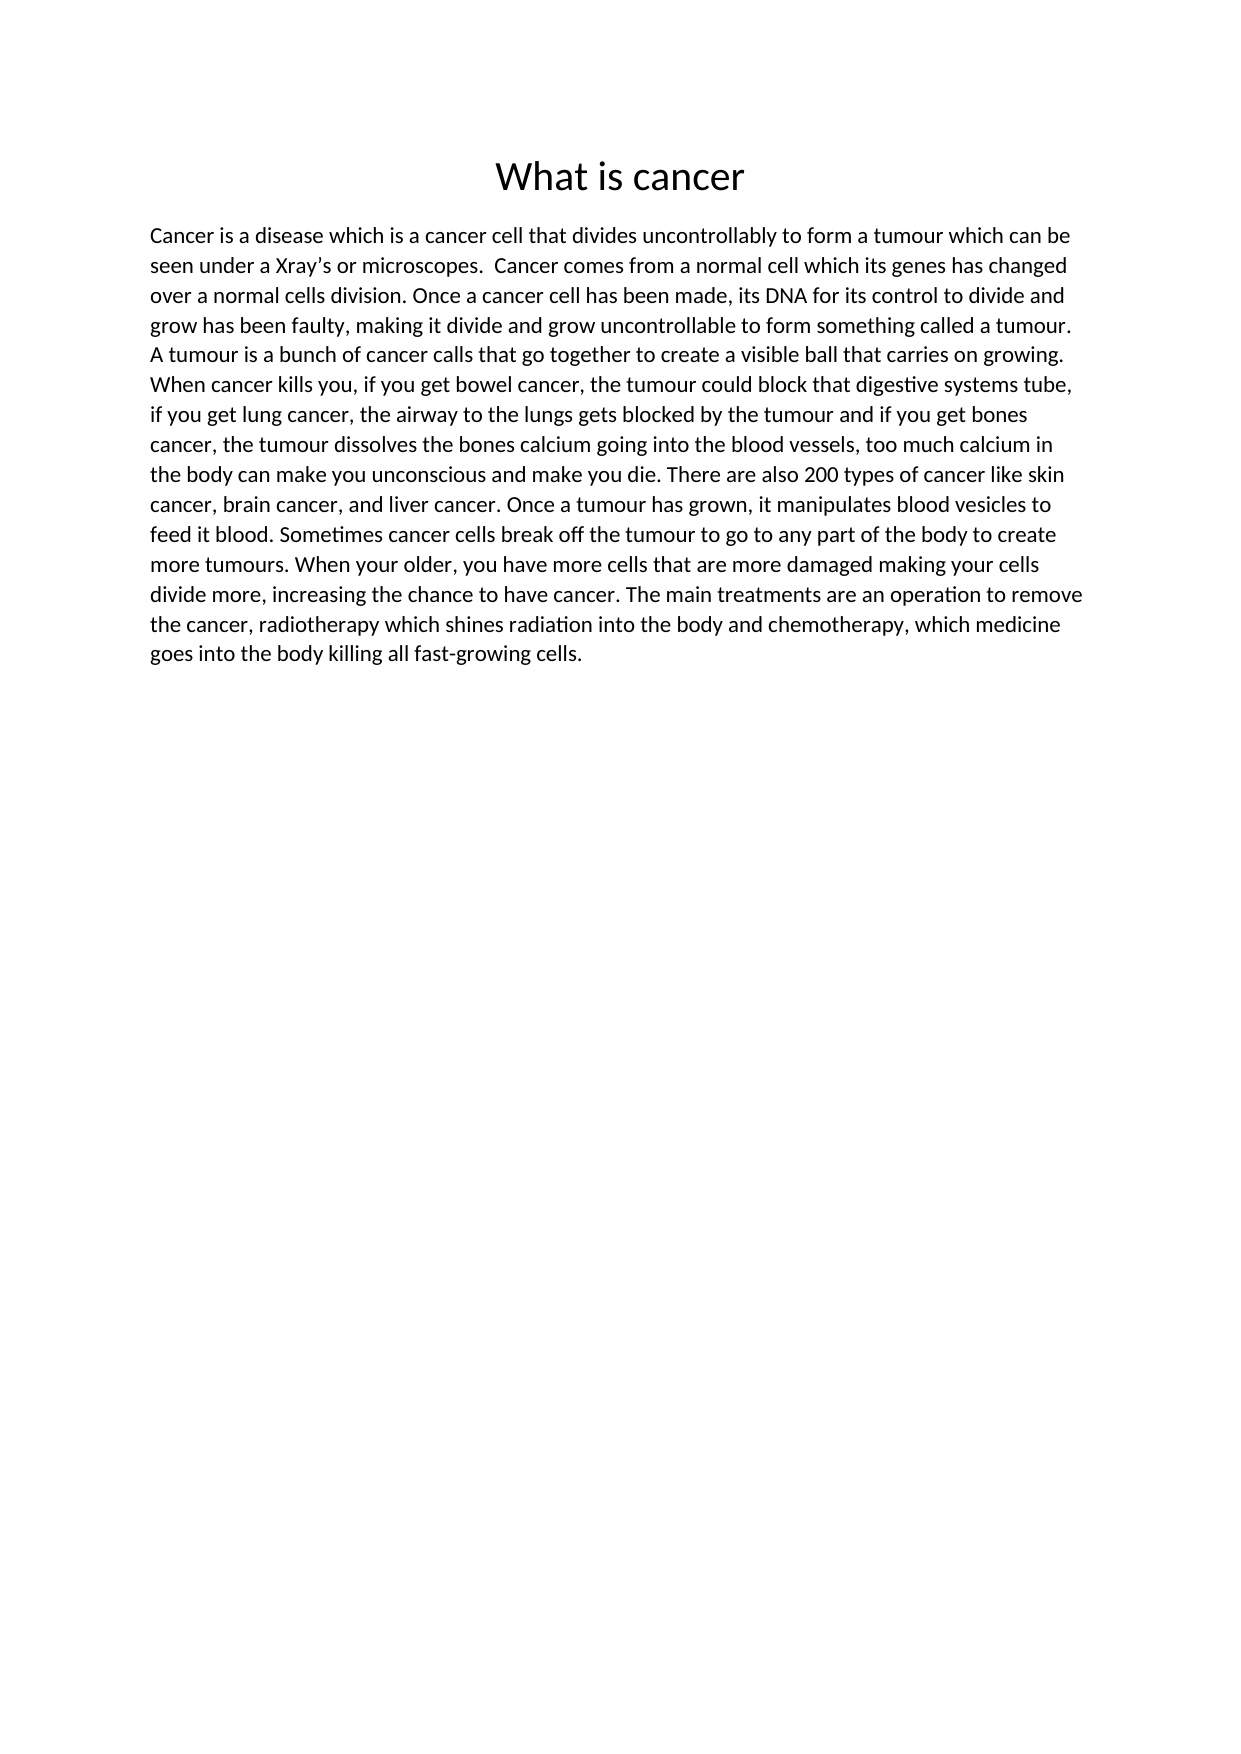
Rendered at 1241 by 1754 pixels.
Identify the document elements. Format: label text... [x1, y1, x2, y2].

text What is cancer [150, 150, 1090, 201]
text Cancer is a disease which is a cancer cell that divides uncontrollably to form a tumour which can be seen under a Xray’s or microscopes. Cancer comes from a normal cell which its genes has changed over a normal cells division. Once a cancer cell has been made, its DNA for its control to divide and grow has been faulty, making it divide and grow uncontrollable to form something called a tumour. A tumour is a bunch of cancer calls that go together to create a visible ball that carries on growing. When cancer kills you, if you get bowel cancer, the tumour could block that digestive systems tube, if you get lung cancer, the airway to the lungs gets blocked by the tumour and if you get bones cancer, the tumour dissolves the bones calcium going into the blood vessels, too much calcium in the body can make you unconscious and make you die. There are also 200 types of cancer like skin cancer, brain cancer, and liver cancer. Once a tumour has grown, it manipulates blood vesicles to feed it blood. Sometimes cancer cells break off the tumour to go to any part of the body to create more tumours. When your older, you have more cells that are more damaged making your cells divide more, increasing the chance to have cancer. The main treatments are an operation to remove the cancer, radiotherapy which shines radiation into the body and chemotherapy, which medicine goes into the body killing all fast-growing cells. [150, 221, 1090, 668]
